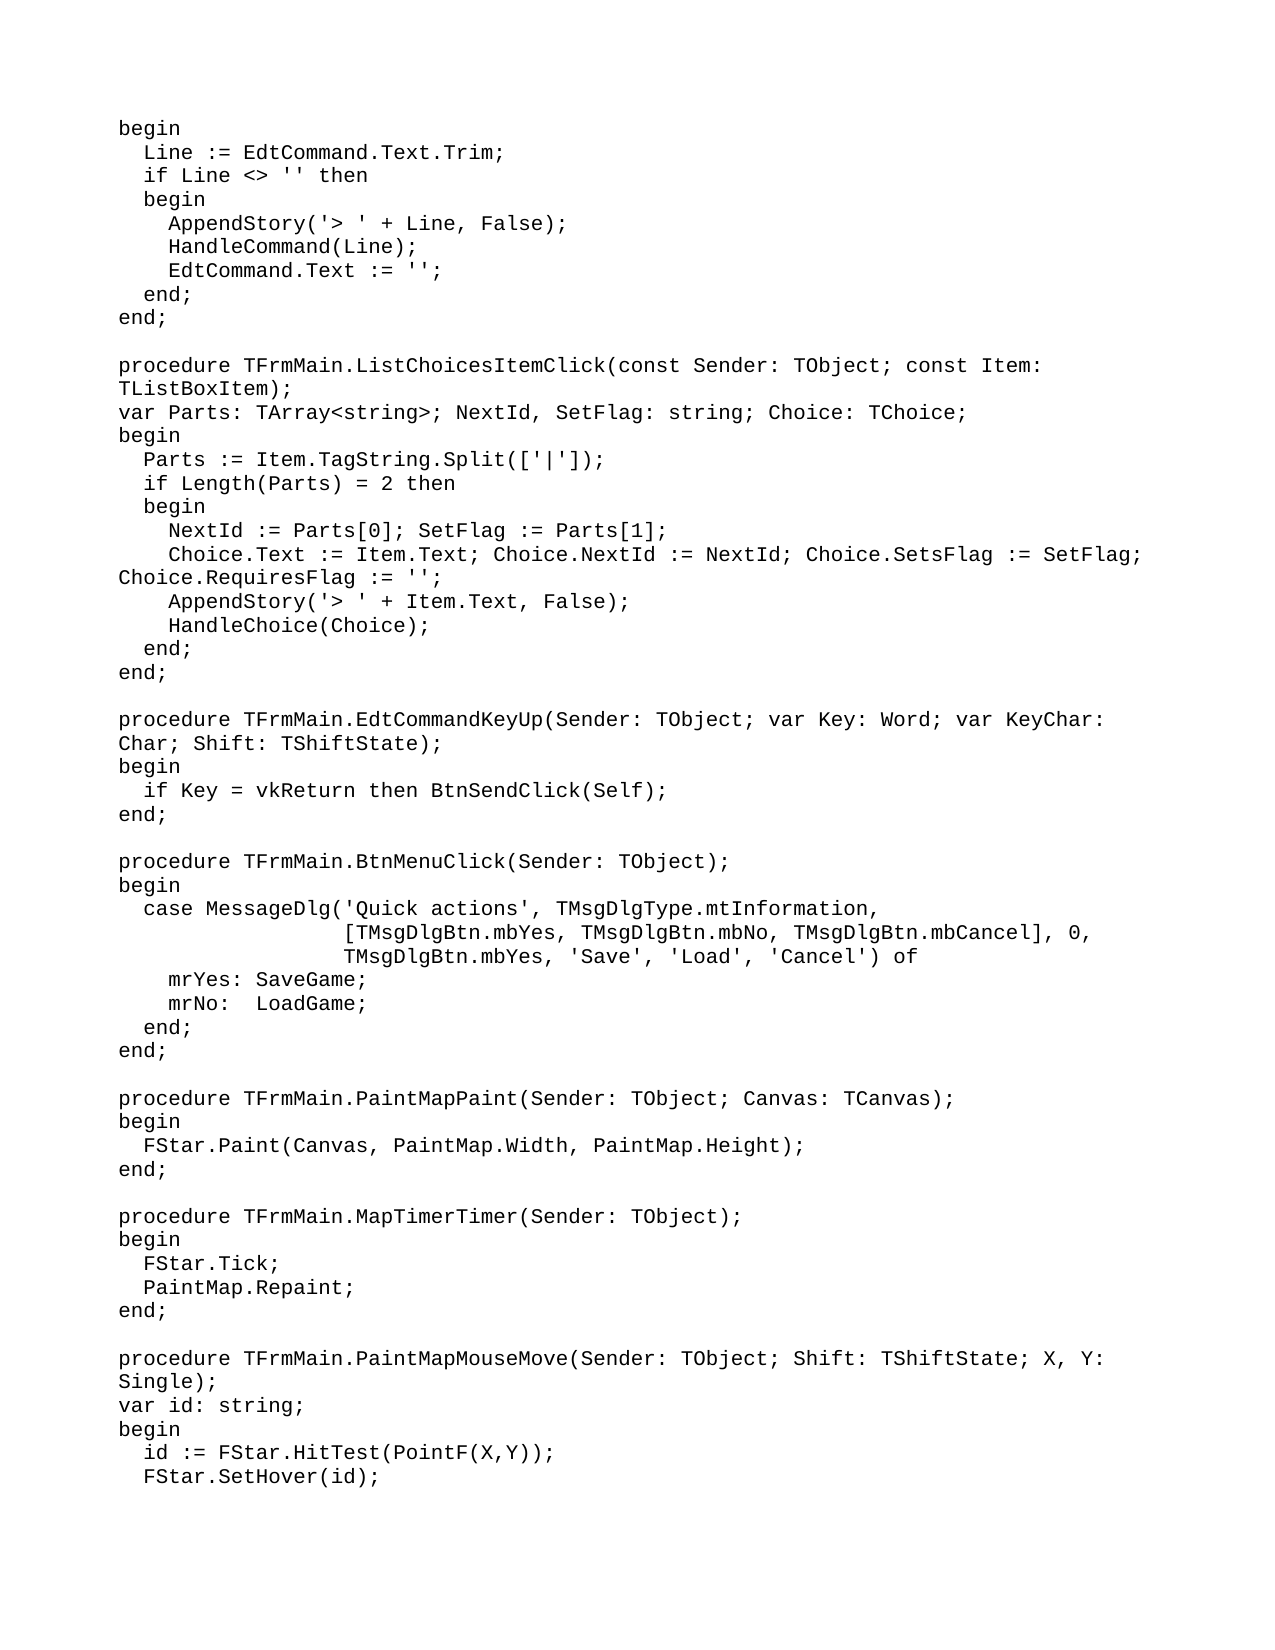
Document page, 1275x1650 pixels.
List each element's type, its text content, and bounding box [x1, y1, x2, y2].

text Parts := Item.TagString.Split(['|']); [118, 449, 1157, 473]
text begin [118, 875, 1157, 898]
text if Line <> '' then [118, 165, 1157, 189]
text Choice.Text := Item.Text; Choice.NextId := NextId; Choice.SetsFlag := SetFlag; Choice.RequiresFlag := ''; [118, 544, 1157, 591]
text begin [118, 1229, 1157, 1253]
text mrYes: SaveGame; [118, 969, 1157, 993]
text NextId := Parts[0]; SetFlag := Parts[1]; [118, 520, 1157, 544]
text if Length(Parts) = 2 then [118, 473, 1157, 496]
text procedure TFrmMain.PaintMapPaint(Sender: TObject; Canvas: TCanvas); [118, 1088, 1157, 1111]
text AppendStory('> ' + Line, False); [118, 213, 1157, 236]
text Line := EdtCommand.Text.Trim; [118, 142, 1157, 165]
text TMsgDlgBtn.mbYes, 'Save', 'Load', 'Cancel') of [118, 946, 1157, 969]
text FStar.Tick; [118, 1253, 1157, 1277]
text begin [118, 496, 1157, 520]
text procedure TFrmMain.MapTimerTimer(Sender: TObject); [118, 1206, 1157, 1229]
text [TMsgDlgBtn.mbYes, TMsgDlgBtn.mbNo, TMsgDlgBtn.mbCancel], 0, [118, 922, 1157, 946]
text id := FStar.HitTest(PointF(X,Y)); [118, 1442, 1157, 1466]
text FStar.SetHover(id); [118, 1466, 1157, 1489]
text mrNo: LoadGame; [118, 993, 1157, 1017]
text end; [118, 307, 1157, 331]
text end; [118, 1040, 1157, 1064]
text begin [118, 1111, 1157, 1135]
text HandleCommand(Line); [118, 236, 1157, 260]
text begin [118, 426, 1157, 449]
text end; [118, 638, 1157, 662]
text EdtCommand.Text := ''; [118, 260, 1157, 284]
text FStar.Paint(Canvas, PaintMap.Width, PaintMap.Height); [118, 1135, 1157, 1158]
text procedure TFrmMain.EdtCommandKeyUp(Sender: TObject; var Key: Word; var KeyChar: Char; Shift: TShiftState); [118, 709, 1157, 757]
text end; [118, 1017, 1157, 1040]
text var Parts: TArray<string>; NextId, SetFlag: string; Choice: TChoice; [118, 402, 1157, 426]
text procedure TFrmMain.PaintMapMouseMove(Sender: TObject; Shift: TShiftState; X, Y: Single); [118, 1348, 1157, 1395]
text end; [118, 1300, 1157, 1324]
text procedure TFrmMain.BtnMenuClick(Sender: TObject); [118, 851, 1157, 875]
text case MessageDlg('Quick actions', TMsgDlgType.mtInformation, [118, 898, 1157, 922]
text begin [118, 189, 1157, 213]
text end; [118, 662, 1157, 686]
text begin [118, 118, 1157, 142]
text HandleChoice(Choice); [118, 615, 1157, 638]
text begin [118, 757, 1157, 780]
text end; [118, 804, 1157, 827]
text if Key = vkReturn then BtnSendClick(Self); [118, 780, 1157, 804]
text PaintMap.Repaint; [118, 1277, 1157, 1300]
text var id: string; [118, 1395, 1157, 1419]
text end; [118, 284, 1157, 307]
text procedure TFrmMain.ListChoicesItemClick(const Sender: TObject; const Item: TListBoxItem); [118, 354, 1157, 402]
text end; [118, 1158, 1157, 1182]
text AppendStory('> ' + Item.Text, False); [118, 591, 1157, 615]
text begin [118, 1419, 1157, 1442]
